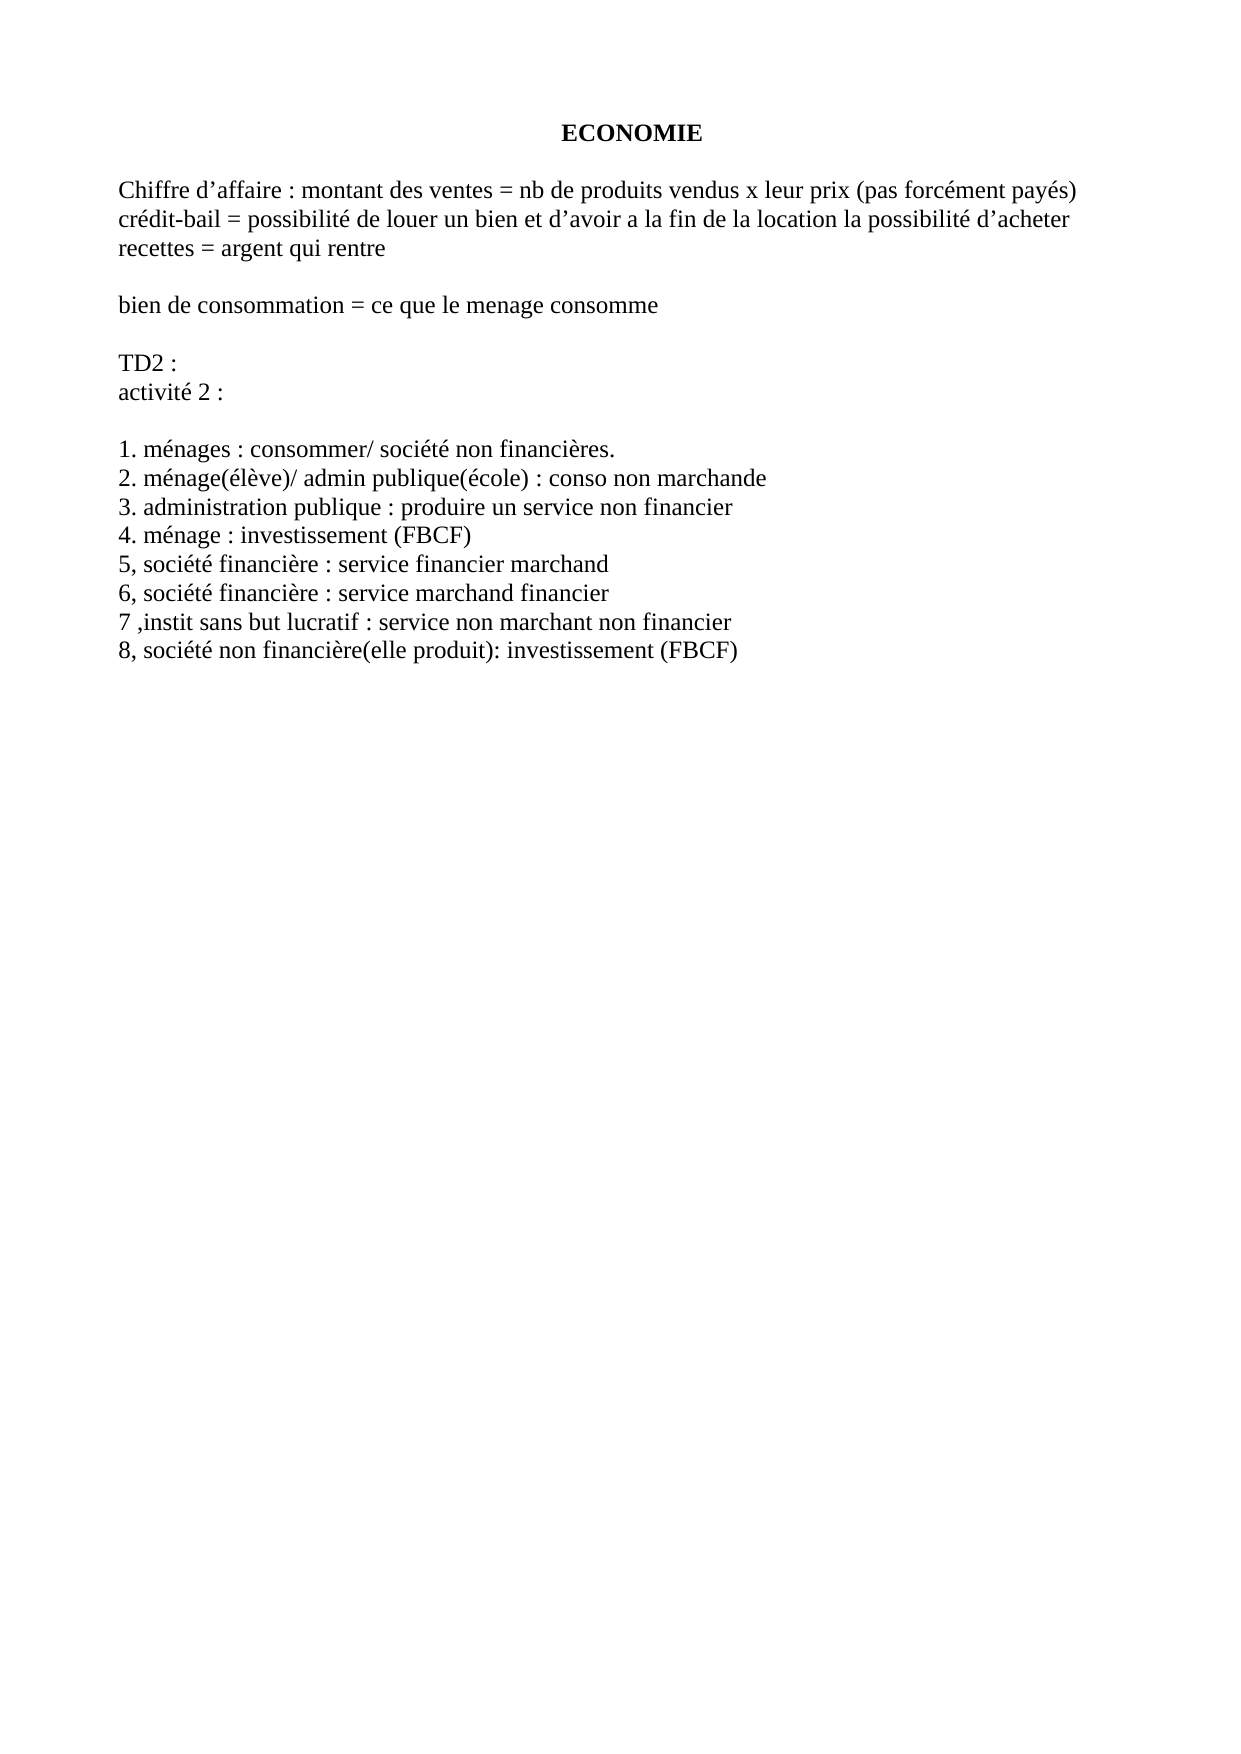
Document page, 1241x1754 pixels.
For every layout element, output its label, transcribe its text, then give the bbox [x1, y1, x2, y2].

text 2. ménage(élève)/ admin publique(école) : conso non marchande [118, 463, 1122, 492]
text 4. ménage : investissement (FBCF) [118, 521, 1122, 549]
text 1. ménages : consommer/ société non financières. [118, 434, 1122, 463]
text TD2 : [118, 348, 1122, 377]
text 8, société non financière(elle produit): investissement (FBCF) [118, 636, 1122, 664]
text activité 2 : [118, 377, 1122, 406]
text 7 ,instit sans but lucratif : service non marchant non financier [118, 607, 1122, 636]
text recettes = argent qui rentre [118, 233, 1122, 262]
text crédit-bail = possibilité de louer un bien et d’avoir a la fin de la location la possibilité d’acheter [118, 204, 1122, 233]
text ECONOMIE [118, 118, 1122, 147]
text Chiffre d’affaire : montant des ventes = nb de produits vendus x leur prix (pas forcément payés) [118, 176, 1122, 204]
text 5, société financière : service financier marchand [118, 549, 1122, 578]
text 3. administration publique : produire un service non financier [118, 492, 1122, 521]
text bien de consommation = ce que le menage consomme [118, 291, 1122, 319]
text 6, société financière : service marchand financier [118, 578, 1122, 607]
